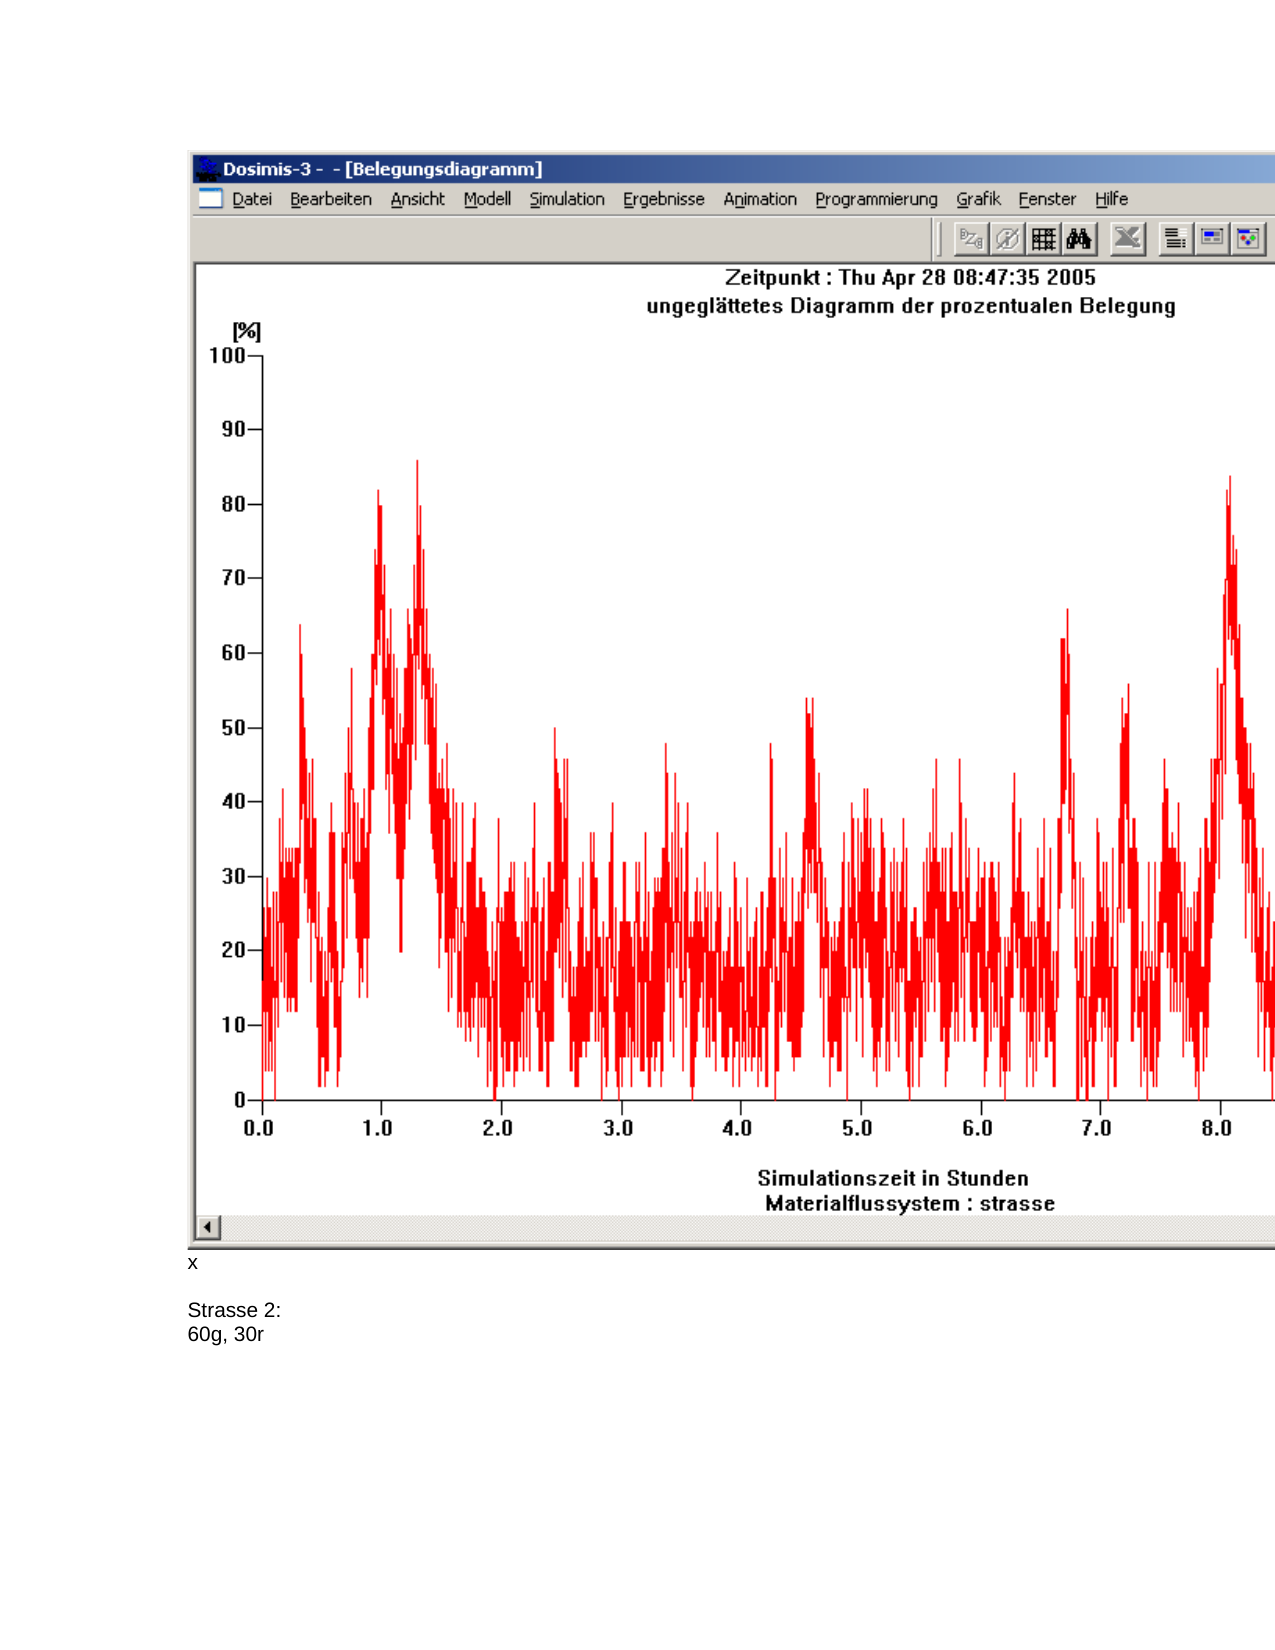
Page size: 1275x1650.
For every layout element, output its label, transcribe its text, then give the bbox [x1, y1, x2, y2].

text 60g, 30r [187, 1322, 1087, 1346]
text Strasse 2: [187, 1298, 1087, 1322]
text x [187, 1250, 1087, 1274]
